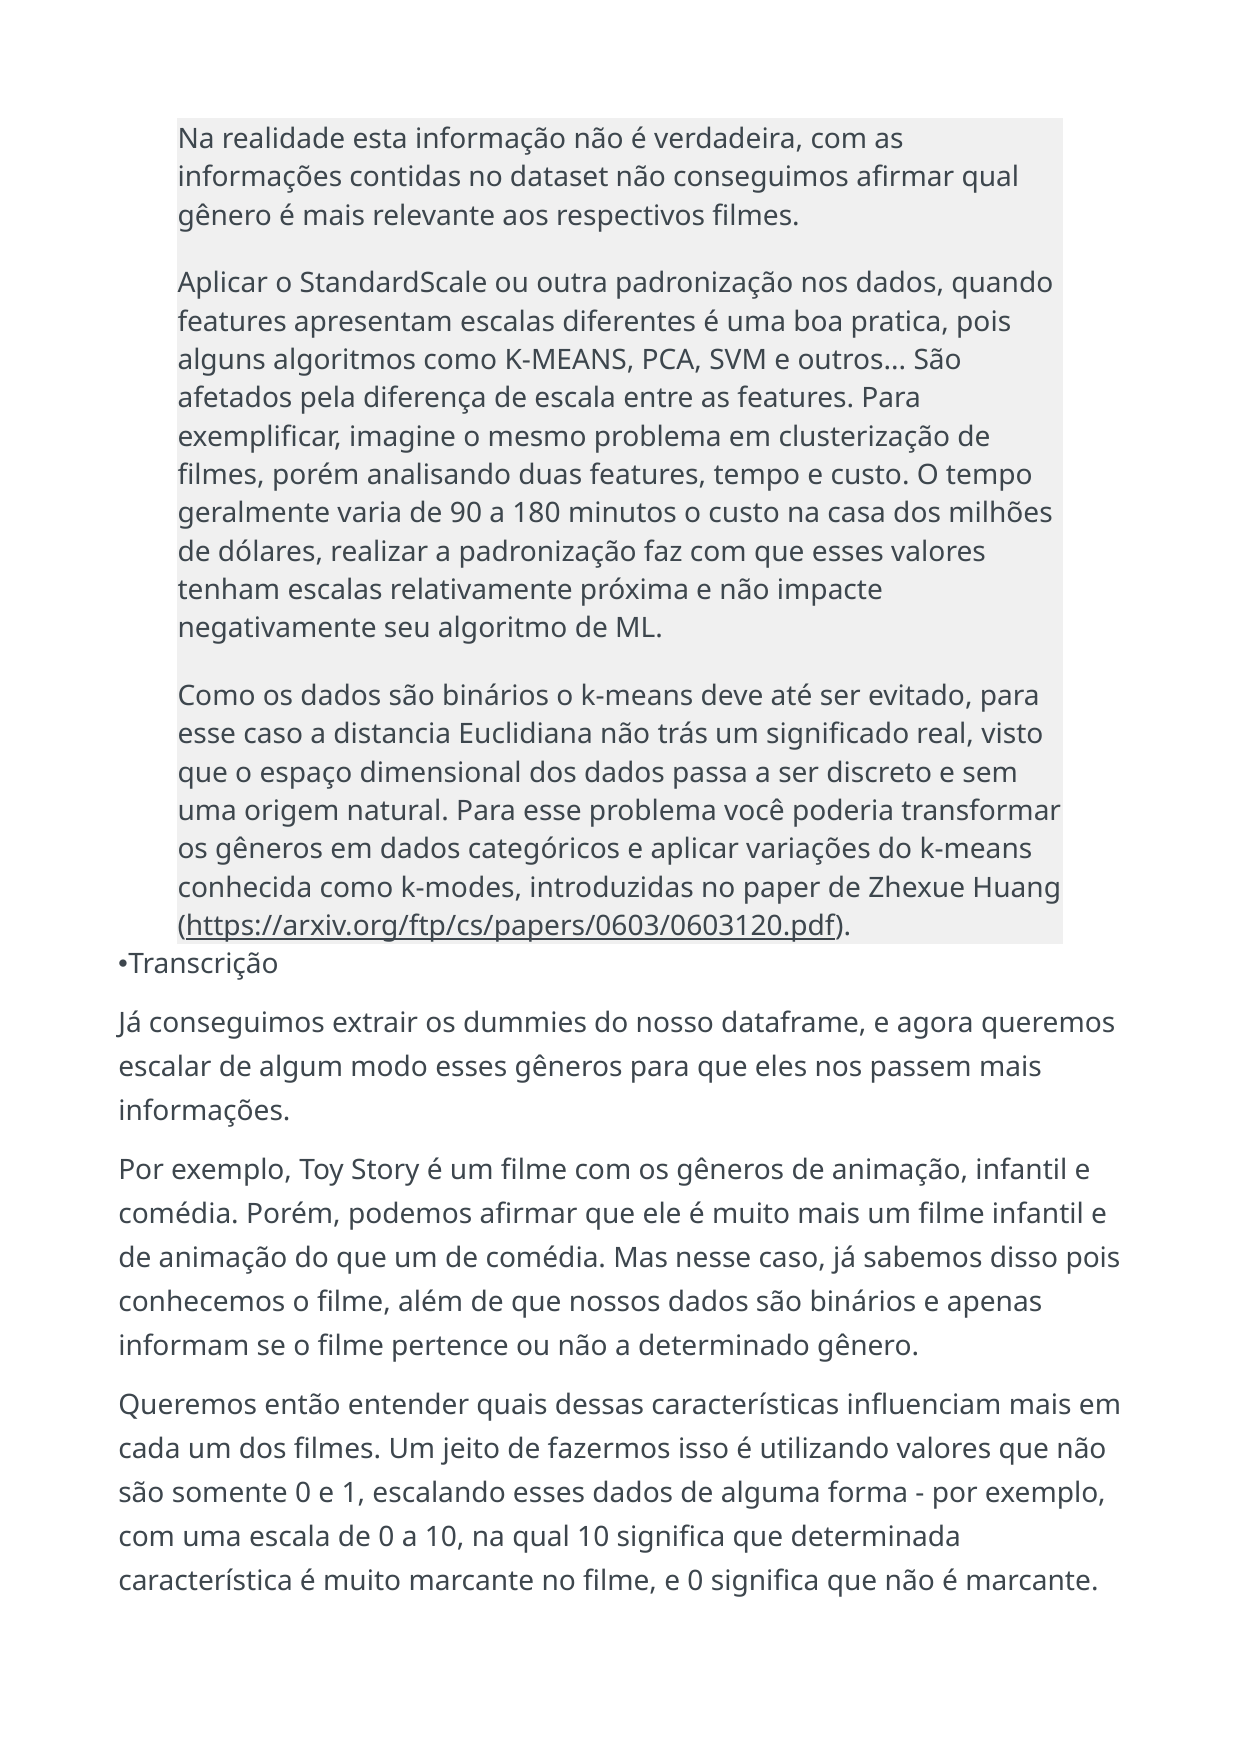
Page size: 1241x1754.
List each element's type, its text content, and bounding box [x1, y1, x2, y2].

text Já conseguimos extrair os dummies do nosso dataframe, e agora queremos escalar de algum modo esses gêneros para que eles nos passem mais informações. [118, 1002, 1122, 1129]
list Transcrição [118, 944, 1122, 982]
list Na realidade esta informação não é verdadeira, com as informações contidas no dataset não conseguimos afirmar qual gênero é mais relevante aos respectivos filmes. [177, 118, 1063, 233]
text Por exemplo, Toy Story é um filme com os gêneros de animação, infantil e comédia. Porém, podemos afirmar que ele é muito mais um filme infantil e de animação do que um de comédia. Mas nesse caso, já sabemos disso pois conhecemos o filme, além de que nossos dados são binários e apenas informam se o filme pertence ou não a determinado gênero. [118, 1149, 1122, 1364]
text Queremos então entender quais dessas características influenciam mais em cada um dos filmes. Um jeito de fazermos isso é utilizando valores que não são somente 0 e 1, escalando esses dados de alguma forma - por exemplo, com uma escala de 0 a 10, na qual 10 significa que determinada característica é muito marcante no filme, e 0 significa que não é marcante. [118, 1384, 1122, 1599]
list Aplicar o StandardScale ou outra padronização nos dados, quando features apresentam escalas diferentes é uma boa pratica, pois alguns algoritmos como K-MEANS, PCA, SVM e outros... São afetados pela diferença de escala entre as features. Para exemplificar, imagine o mesmo problema em clusterização de filmes, porém analisando duas features, tempo e custo. O tempo geralmente varia de 90 a 180 minutos o custo na casa dos milhões de dólares, realizar a padronização faz com que esses valores tenham escalas relativamente próxima e não impacte negativamente seu algoritmo de ML. [177, 263, 1063, 646]
list Como os dados são binários o k-means deve até ser evitado, para esse caso a distancia Euclidiana não trás um significado real, visto que o espaço dimensional dos dados passa a ser discreto e sem uma origem natural. Para esse problema você poderia transformar os gêneros em dados categóricos e aplicar variações do k-means conhecida como k-modes, introduzidas no paper de Zhexue Huang (https://arxiv.org/ftp/cs/papers/0603/0603120.pdf). [177, 675, 1063, 944]
